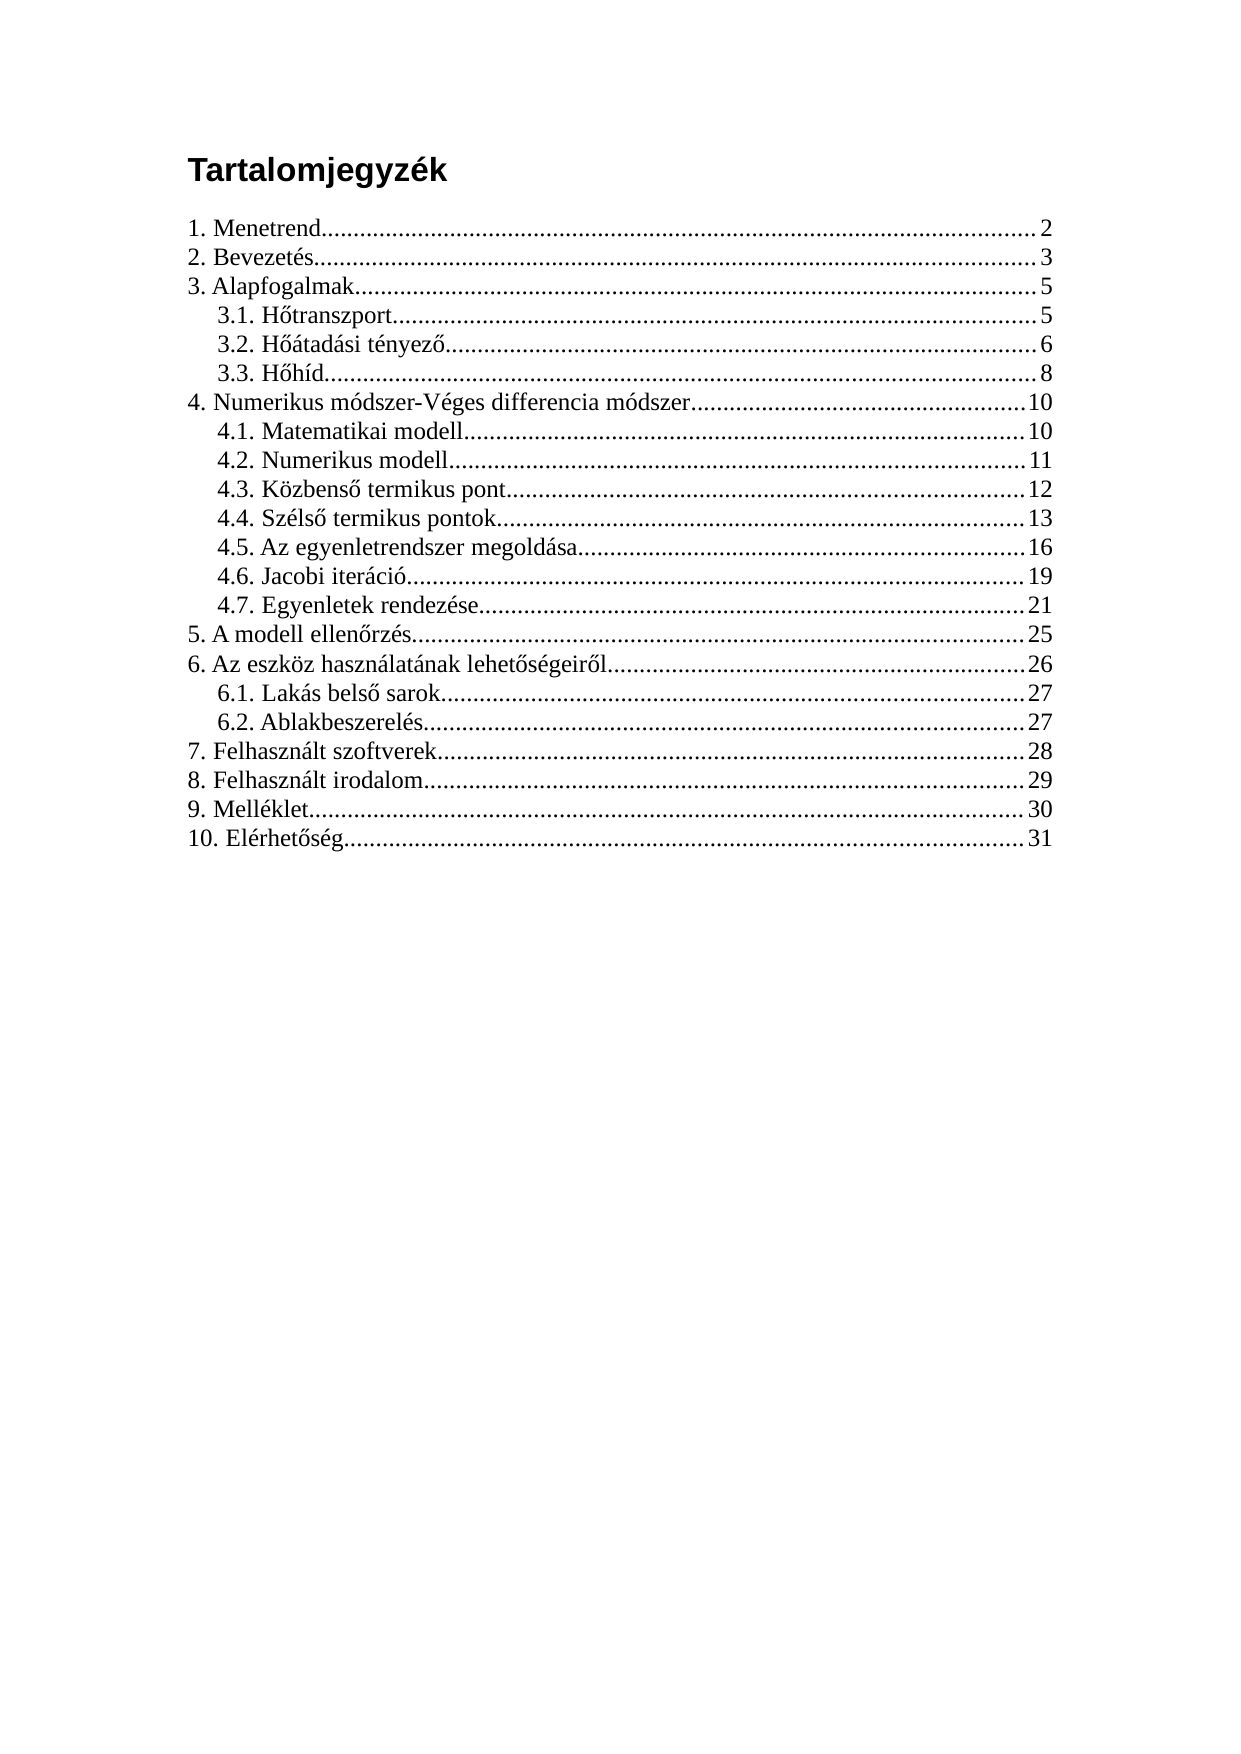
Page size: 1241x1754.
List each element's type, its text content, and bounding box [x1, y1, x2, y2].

text 4.7. Egyenletek rendezése 21 [217, 590, 1053, 619]
text 9. Melléklet 30 [187, 794, 1053, 823]
text 5. A modell ellenőrzés 25 [187, 619, 1053, 648]
text 4.5. Az egyenletrendszer megoldása 16 [217, 532, 1053, 561]
text 4.3. Közbenső termikus pont 12 [217, 474, 1053, 503]
text 1. Menetrend 2 [187, 212, 1053, 242]
subtitle Tartalomjegyzék [187, 150, 1053, 188]
text 6.2. Ablakbeszerelés 27 [217, 707, 1053, 736]
text 4.2. Numerikus modell 11 [217, 445, 1053, 474]
text 3.2. Hőátadási tényező 6 [217, 329, 1053, 358]
text 4.4. Szélső termikus pontok 13 [217, 503, 1053, 532]
text 2. Bevezetés 3 [187, 242, 1053, 271]
text 4.6. Jacobi iteráció 19 [217, 561, 1053, 590]
text 6.1. Lakás belső sarok 27 [217, 677, 1053, 707]
text 3.3. Hőhíd 8 [217, 358, 1053, 387]
text 10. Elérhetőség 31 [187, 823, 1053, 852]
text 4.1. Matematikai modell 10 [217, 416, 1053, 445]
text 7. Felhasznált szoftverek 28 [187, 736, 1053, 765]
text 3. Alapfogalmak 5 [187, 271, 1053, 300]
text 3.1. Hőtranszport 5 [217, 300, 1053, 329]
text 6. Az eszköz használatának lehetőségeiről 26 [187, 648, 1053, 677]
text 4. Numerikus módszer-Véges differencia módszer 10 [187, 387, 1053, 416]
text 8. Felhasznált irodalom 29 [187, 765, 1053, 794]
